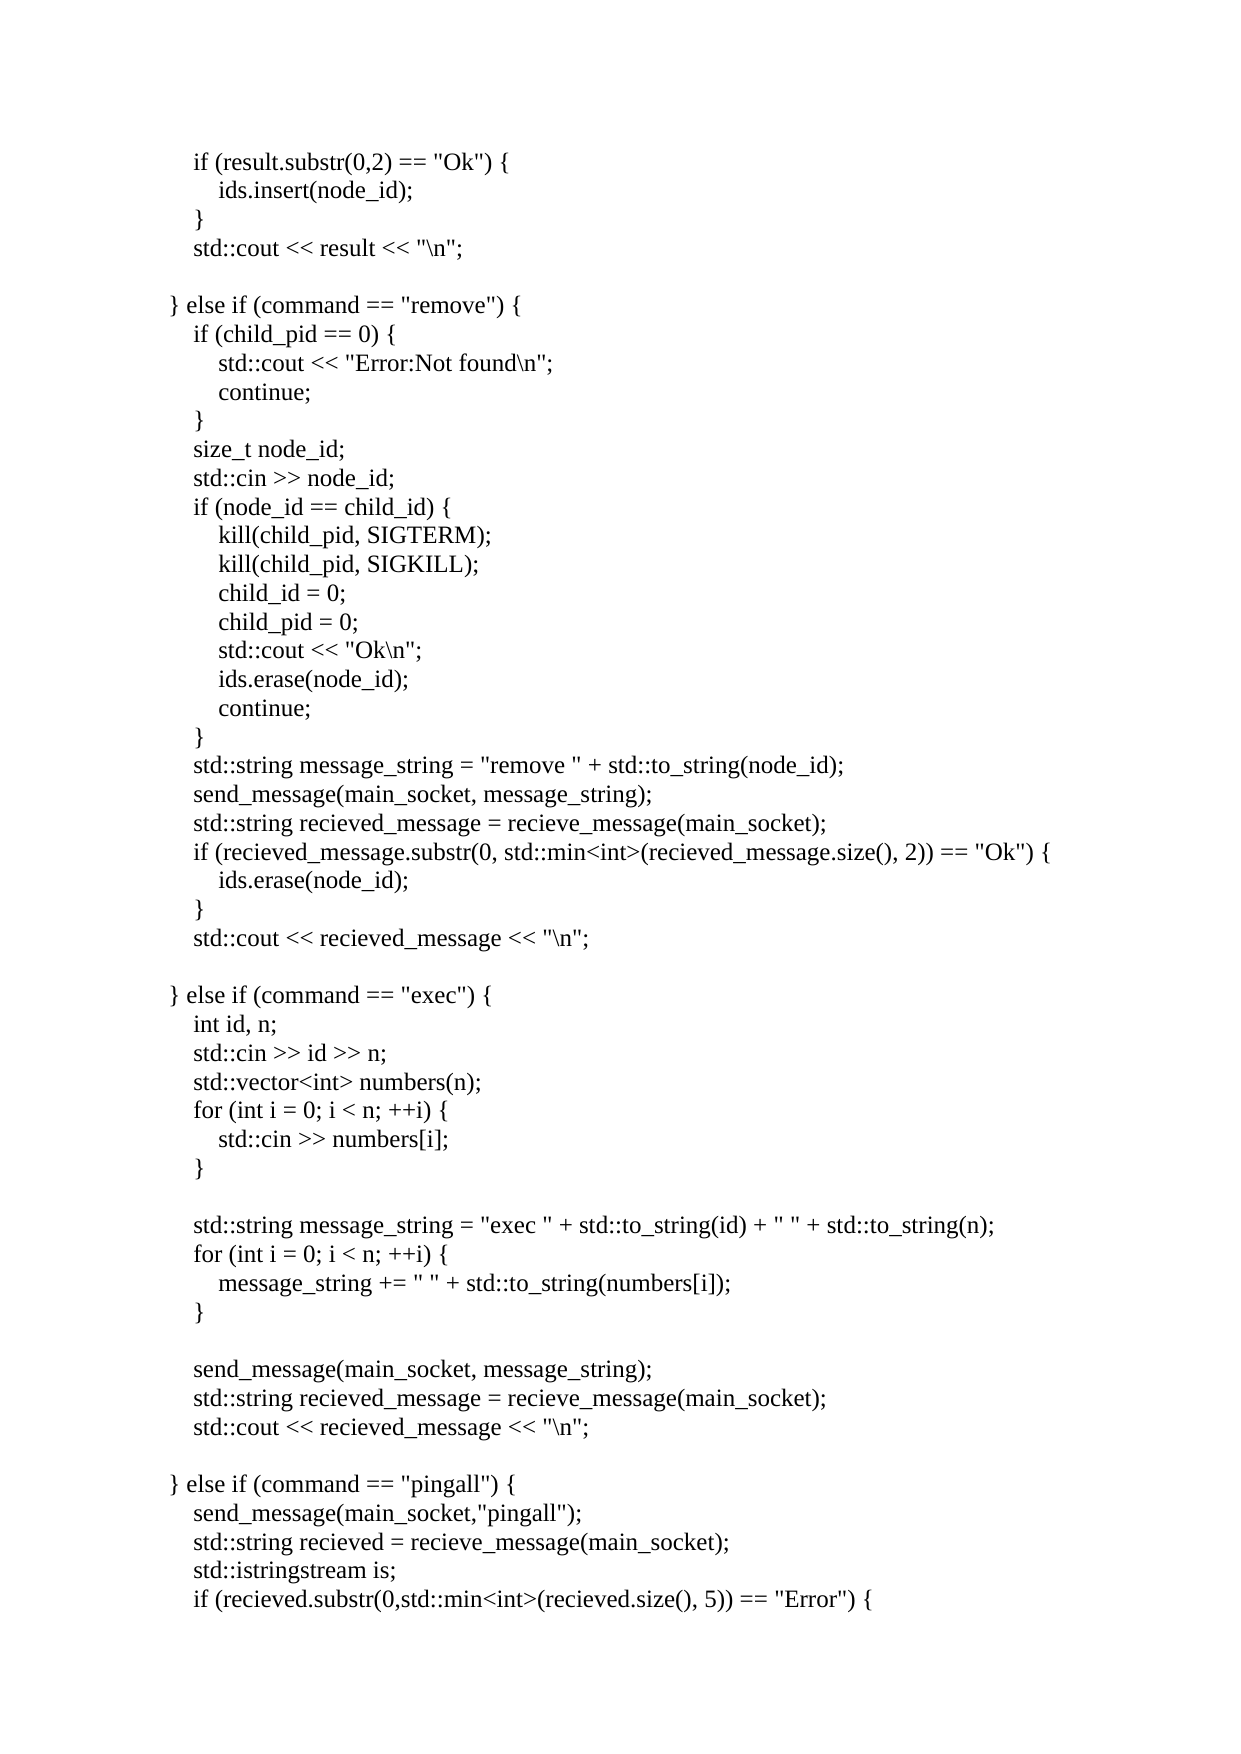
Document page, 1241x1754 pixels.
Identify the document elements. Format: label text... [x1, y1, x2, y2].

text if (node_id == child_id) { [118, 492, 1122, 521]
text size_t node_id; [118, 434, 1122, 463]
text } [118, 406, 1122, 434]
text kill(child_pid, SIGKILL); [118, 549, 1122, 578]
text } [118, 894, 1122, 923]
text int id, n; [118, 1009, 1122, 1038]
text std::cout << "Error:Not found\n"; [118, 348, 1122, 377]
text if (recieved_message.substr(0, std::min<int>(recieved_message.size(), 2)) == "Ok") { [118, 837, 1122, 866]
text } else if (command == "pingall") { [118, 1469, 1122, 1498]
text std::cin >> id >> n; [118, 1038, 1122, 1067]
text if (recieved.substr(0,std::min<int>(recieved.size(), 5)) == "Error") { [118, 1584, 1122, 1613]
text std::string recieved_message = recieve_message(main_socket); [118, 808, 1122, 837]
text ids.erase(node_id); [118, 866, 1122, 894]
text std::string recieved_message = recieve_message(main_socket); [118, 1383, 1122, 1412]
text std::string message_string = "remove " + std::to_string(node_id); [118, 751, 1122, 779]
text send_message(main_socket, message_string); [118, 779, 1122, 808]
text send_message(main_socket,"pingall"); [118, 1498, 1122, 1527]
text for (int i = 0; i < n; ++i) { [118, 1239, 1122, 1268]
text std::string message_string = "exec " + std::to_string(id) + " " + std::to_string(n); [118, 1211, 1122, 1239]
text message_string += " " + std::to_string(numbers[i]); [118, 1268, 1122, 1297]
text if (result.substr(0,2) == "Ok") { [118, 147, 1122, 176]
text std::cout << result << "\n"; [118, 233, 1122, 262]
text std::cout << recieved_message << "\n"; [118, 1412, 1122, 1441]
text } [118, 1297, 1122, 1326]
text std::istringstream is; [118, 1556, 1122, 1584]
text if (child_pid == 0) { [118, 319, 1122, 348]
text std::string recieved = recieve_message(main_socket); [118, 1527, 1122, 1556]
text continue; [118, 693, 1122, 722]
text std::cin >> numbers[i]; [118, 1124, 1122, 1153]
text child_id = 0; [118, 578, 1122, 607]
text std::vector<int> numbers(n); [118, 1067, 1122, 1096]
text for (int i = 0; i < n; ++i) { [118, 1096, 1122, 1124]
text child_pid = 0; [118, 607, 1122, 636]
text std::cout << recieved_message << "\n"; [118, 923, 1122, 952]
text continue; [118, 377, 1122, 406]
text } [118, 722, 1122, 751]
text kill(child_pid, SIGTERM); [118, 521, 1122, 549]
text } [118, 204, 1122, 233]
text ids.erase(node_id); [118, 664, 1122, 693]
text } else if (command == "exec") { [118, 981, 1122, 1009]
text } else if (command == "remove") { [118, 291, 1122, 319]
text std::cout << "Ok\n"; [118, 636, 1122, 664]
text ids.insert(node_id); [118, 176, 1122, 204]
text send_message(main_socket, message_string); [118, 1354, 1122, 1383]
text std::cin >> node_id; [118, 463, 1122, 492]
text } [118, 1153, 1122, 1182]
